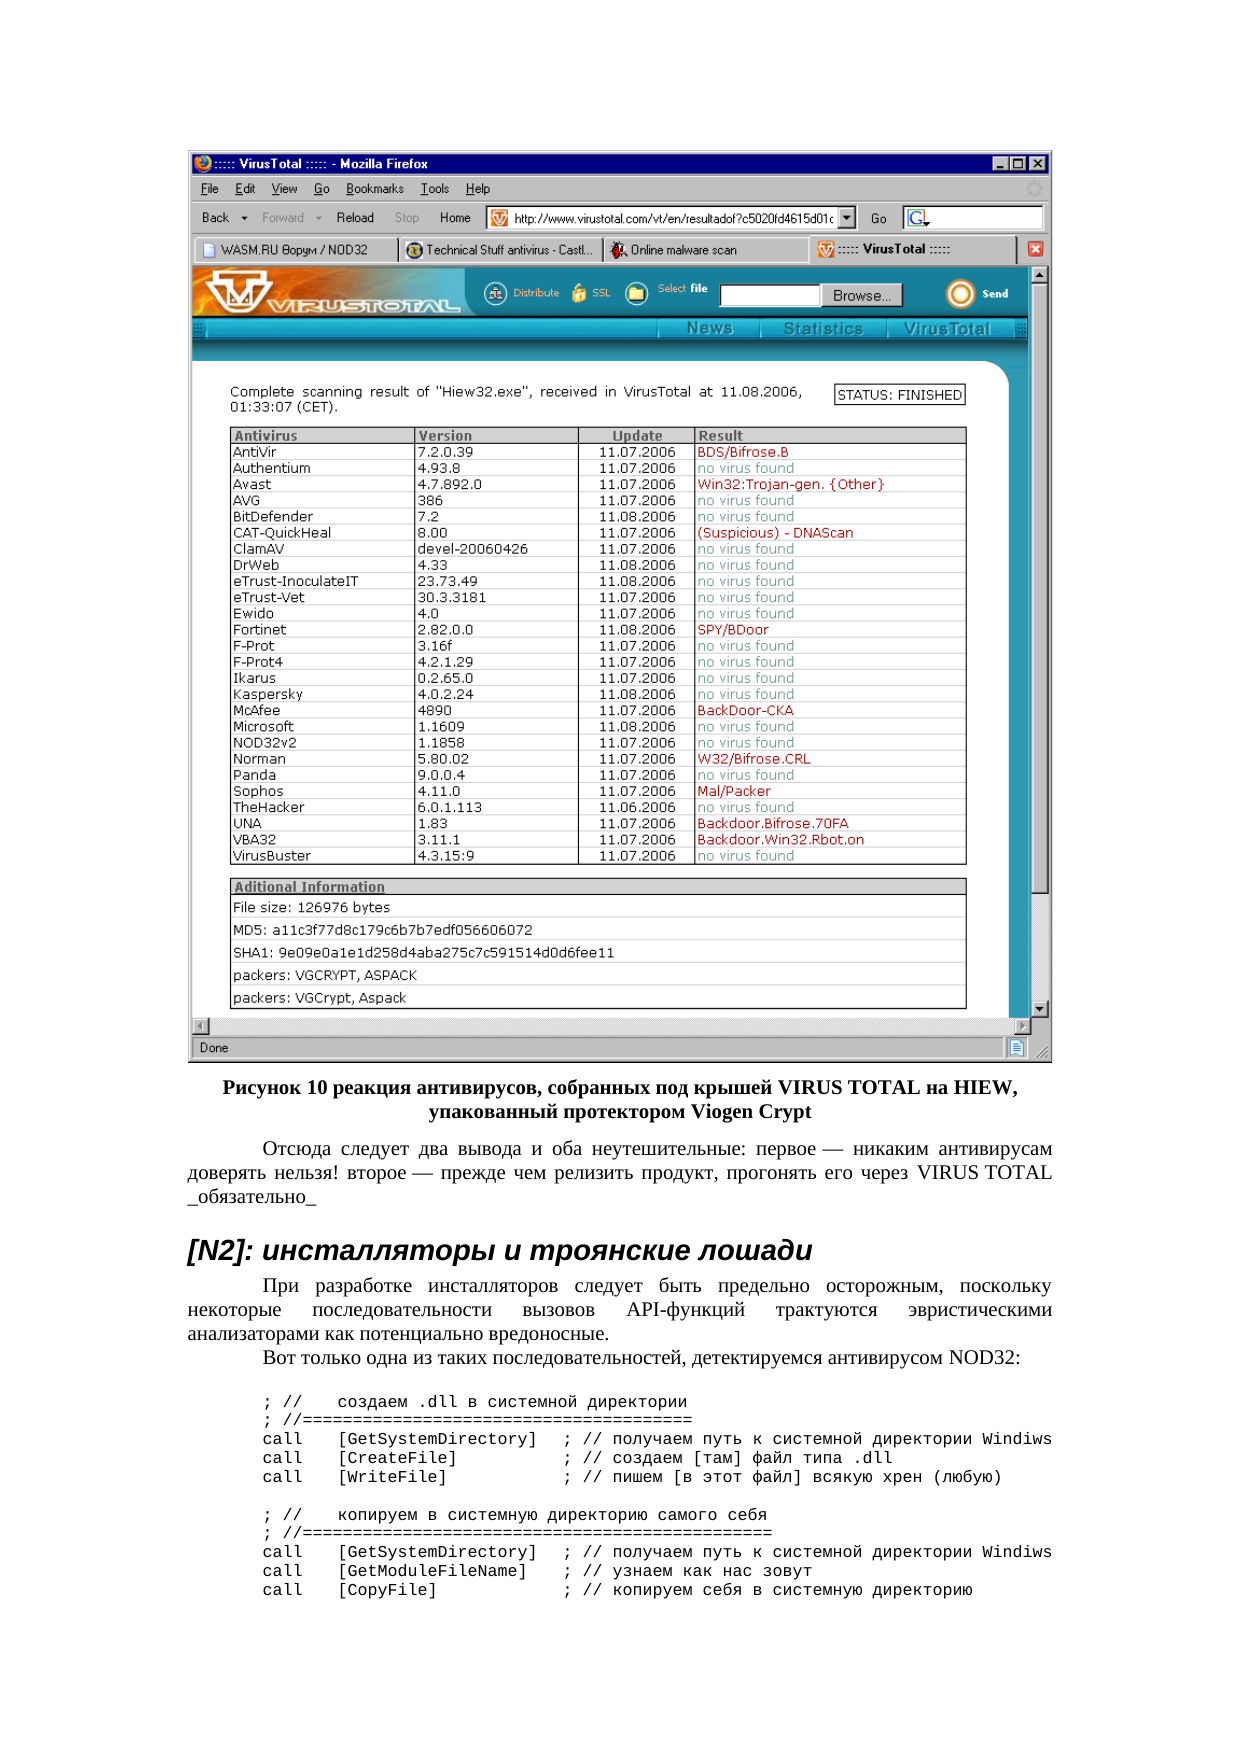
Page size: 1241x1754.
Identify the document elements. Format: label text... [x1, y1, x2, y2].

text call [GetModuleFileName] ; // узнаем как нас зовут [187, 1563, 1053, 1582]
text call [GetSystemDirectory] ; // получаем путь к системной директории Windiws [187, 1544, 1053, 1563]
picture [188, 150, 1053, 1063]
subtitle [N2]: инсталляторы и троянские лошади [187, 1233, 1053, 1267]
text call [WriteFile] ; // пишем [в этот файл] всякую хрен (любую) [187, 1468, 1053, 1487]
text ; // создаем .dll в системной директории [187, 1393, 1053, 1412]
text Отсюда следует два вывода и оба неутешительные: первое — никаким антивирусам доверять нельзя! второе — прежде чем релизить продукт, прогонять его через VIRUS TOTAL _обязательно_ [187, 1136, 1053, 1208]
text Вот только одна из таких последовательностей, детектируемся антивирусом NOD32: [187, 1345, 1053, 1369]
text При разработке инсталляторов следует быть предельно осторожным, поскольку некоторые последовательности вызовов API-функций трактуются эвристическими анализаторами как потенциально вредоносные. [187, 1273, 1053, 1345]
text call [CreateFile] ; // создаем [там] файл типа .dll [187, 1450, 1053, 1468]
text call [GetSystemDirectory] ; // получаем путь к системной директории Windiws [187, 1431, 1053, 1450]
text ; //======================================= [187, 1412, 1053, 1431]
text Рисунок 10 реакция антивирусов, собранных под крышей VIRUS TOTAL на HIEW, упакованный протектором Viogen Crypt [187, 1075, 1053, 1123]
text ; //=============================================== [187, 1525, 1053, 1544]
text ; // копируем в системную директорию самого себя [187, 1506, 1053, 1525]
text call [CopyFile] ; // копируем себя в системную директорию [187, 1582, 1053, 1601]
